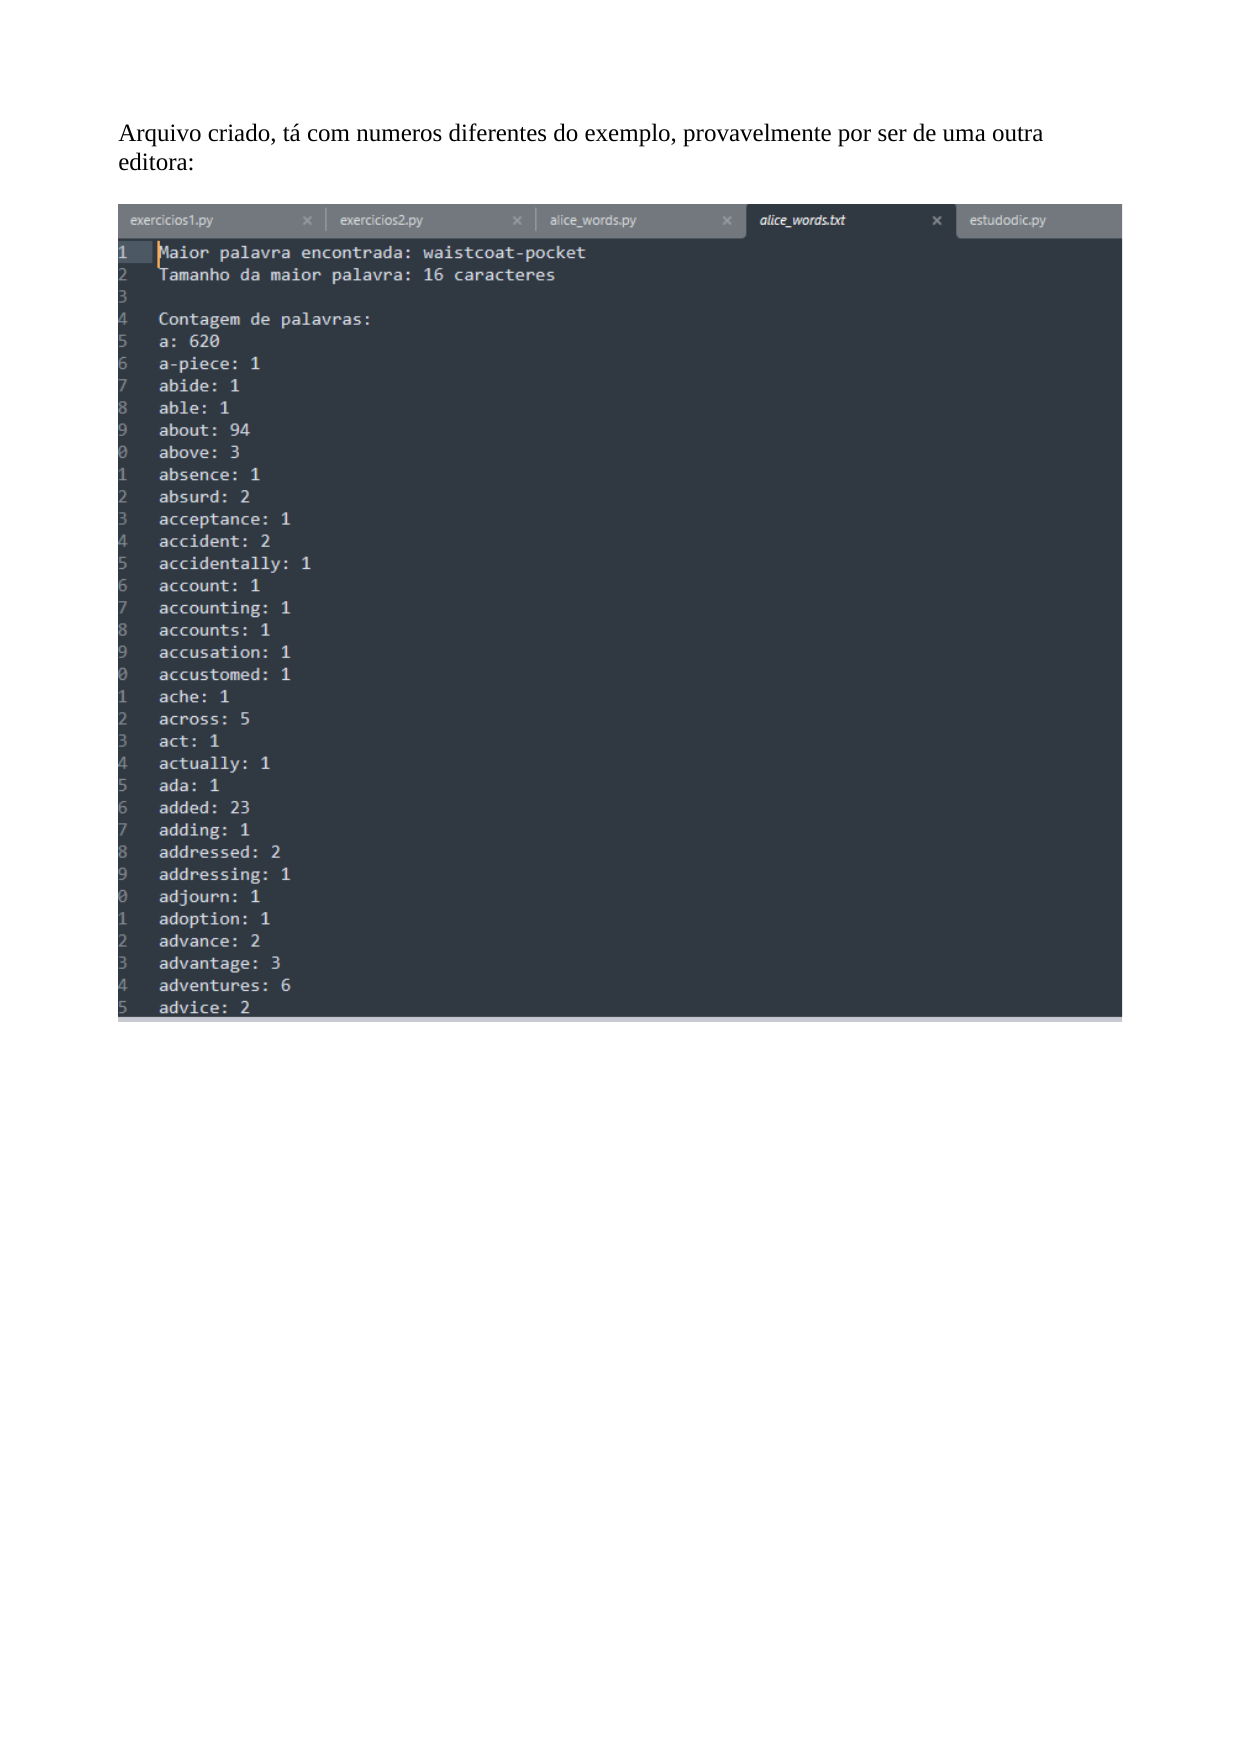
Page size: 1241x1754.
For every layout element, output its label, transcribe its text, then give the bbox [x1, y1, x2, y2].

picture [118, 204, 1123, 1022]
text Arquivo criado, tá com numeros diferentes do exemplo, provavelmente por ser de uma outra editora: [118, 118, 1122, 176]
